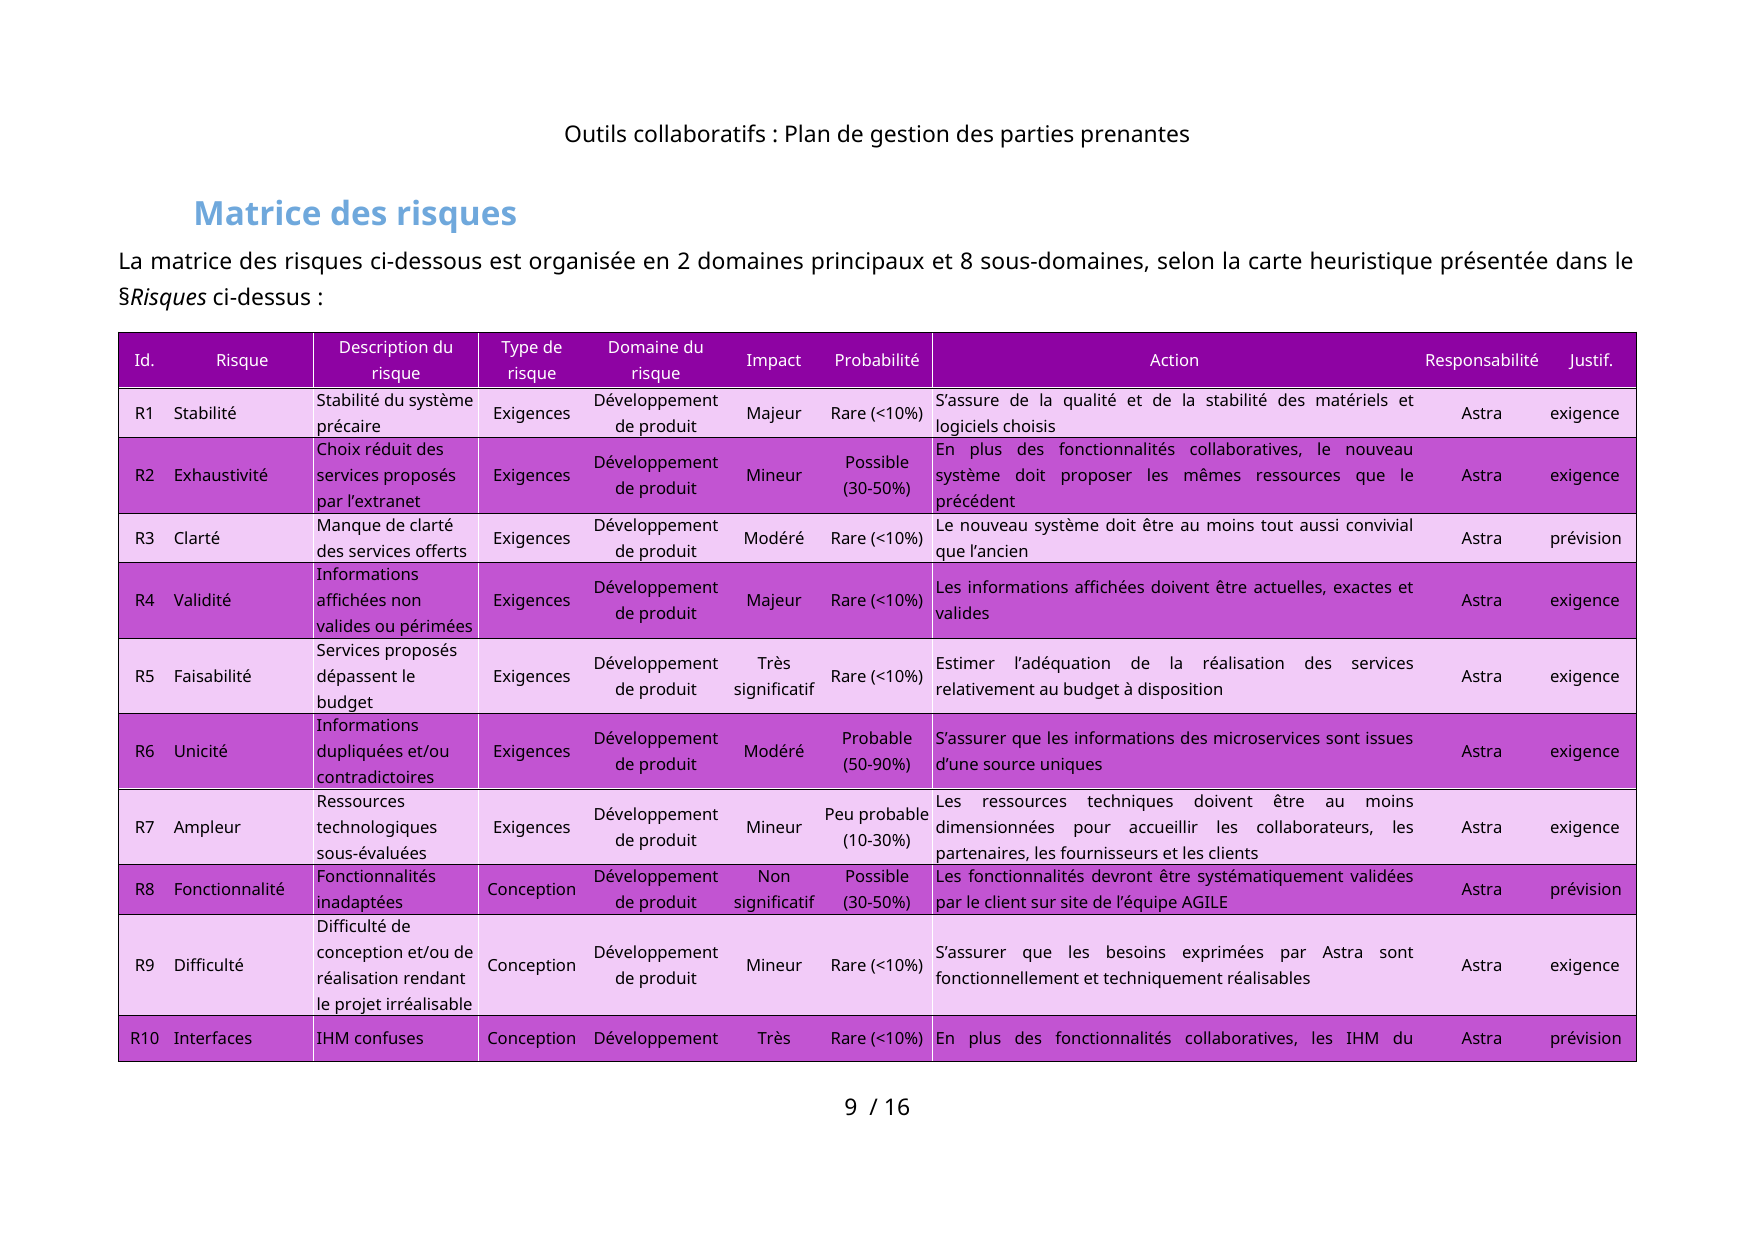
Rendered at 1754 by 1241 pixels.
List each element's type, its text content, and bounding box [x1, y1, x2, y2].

table_cell Difficulté de conception et/ou de réalisation rendant le projet irréalisable [314, 915, 478, 1015]
table_header Impact [727, 333, 821, 387]
table_cell Développement de produit [585, 563, 727, 638]
table_cell Astra [1417, 389, 1547, 437]
table_cell Astra [1417, 714, 1547, 788]
table_cell Stabilité [171, 389, 313, 437]
table_cell Rare (<10%) [821, 639, 932, 713]
table_cell exigence [1547, 563, 1636, 638]
table_cell Conception [479, 1016, 585, 1061]
table_cell Rare (<10%) [821, 915, 932, 1015]
table_cell Rare (<10%) [821, 389, 932, 437]
table_header Risque [171, 333, 313, 387]
table_cell Informations dupliquées et/ou contradictoires [314, 714, 478, 788]
table_cell R3 [119, 514, 171, 562]
table_cell Rare (<10%) [821, 1016, 932, 1061]
table_cell Rare (<10%) [821, 514, 932, 562]
table_cell Possible (30-50%) [821, 438, 932, 513]
table_cell Non significatif [727, 865, 821, 914]
table_cell Majeur [727, 389, 821, 437]
table_cell prévision [1547, 865, 1636, 914]
table_cell Modéré [727, 514, 821, 562]
table_cell R6 [119, 714, 171, 788]
table_header Id. [119, 333, 171, 387]
table_cell Les informations affichées doivent être actuelles, exactes et valides [933, 563, 1417, 638]
table_cell Faisabilité [171, 639, 313, 713]
table_cell Clarté [171, 514, 313, 562]
table_cell R1 [119, 389, 171, 437]
table_cell Développement de produit [585, 389, 727, 437]
table_cell Développement de produit [585, 639, 727, 713]
table_cell Probable (50-90%) [821, 714, 932, 788]
table_cell Développement de produit [585, 790, 727, 864]
table_cell R9 [119, 915, 171, 1015]
table_cell Développement de produit [585, 438, 727, 513]
subtitle Matrice des risques [193, 189, 1636, 235]
table_cell exigence [1547, 915, 1636, 1015]
table_cell Le nouveau système doit être au moins tout aussi convivial que l’ancien [933, 514, 1417, 562]
table_cell Conception [479, 915, 585, 1015]
table_cell Exigences [479, 389, 585, 437]
table_cell Ampleur [171, 790, 313, 864]
table_cell exigence [1547, 714, 1636, 788]
table_cell Ressources technologiques sous-évaluées [314, 790, 478, 864]
table_cell Développement de produit [585, 865, 727, 914]
table_cell Développement de produit [585, 714, 727, 788]
table_cell Conception [479, 865, 585, 914]
table_cell Stabilité du système précaire [314, 389, 478, 437]
table_cell Peu probable (10-30%) [821, 790, 932, 864]
table_cell Exigences [479, 790, 585, 864]
table_header Type de risque [479, 333, 585, 387]
table_cell Astra [1417, 1016, 1547, 1061]
table_cell En plus des fonctionnalités collaboratives, les IHM du [933, 1016, 1417, 1061]
table_header Description du risque [314, 333, 478, 387]
table_cell exigence [1547, 639, 1636, 713]
table_cell S’assurer que les informations des microservices sont issues d’une source uniques [933, 714, 1417, 788]
table_cell IHM confuses [314, 1016, 478, 1061]
table_header Responsabilité [1417, 333, 1547, 387]
table_cell Services proposés dépassent le budget [314, 639, 478, 713]
table_cell Manque de clarté des services offerts [314, 514, 478, 562]
table_cell Astra [1417, 438, 1547, 513]
table_header Justif. [1547, 333, 1636, 387]
table_cell prévision [1547, 514, 1636, 562]
table_cell Développement de produit [585, 514, 727, 562]
table_cell Astra [1417, 915, 1547, 1015]
table_cell Mineur [727, 915, 821, 1015]
table_cell Informations affichées non valides ou périmées [314, 563, 478, 638]
table_header Action [933, 333, 1417, 387]
table_cell Les fonctionnalités devront être systématiquement validées par le client sur site de l’équipe AGILE [933, 865, 1417, 914]
table_cell prévision [1547, 1016, 1636, 1061]
table_cell Validité [171, 563, 313, 638]
table_cell Développement de produit [585, 915, 727, 1015]
table_cell En plus des fonctionnalités collaboratives, le nouveau système doit proposer les mêmes ressources que le précédent [933, 438, 1417, 513]
table_cell exigence [1547, 389, 1636, 437]
table_cell S’assurer que les besoins exprimées par Astra sont fonctionnellement et techniquement réalisables [933, 915, 1417, 1015]
table_cell R4 [119, 563, 171, 638]
table_cell Difficulté [171, 915, 313, 1015]
table_cell Exigences [479, 714, 585, 788]
table_cell Développement [585, 1016, 727, 1061]
text La matrice des risques ci-dessous est organisée en 2 domaines principaux et 8 sous-domaines, selon la carte heuristique présentée dans le §Risques ci-dessus : [118, 245, 1636, 312]
table_cell Astra [1417, 865, 1547, 914]
table_cell Mineur [727, 438, 821, 513]
table_header Probabilité [821, 333, 932, 387]
table_cell Astra [1417, 563, 1547, 638]
table_cell Astra [1417, 639, 1547, 713]
table_cell Mineur [727, 790, 821, 864]
table_cell Exigences [479, 563, 585, 638]
table_cell Possible (30-50%) [821, 865, 932, 914]
table_cell Majeur [727, 563, 821, 638]
table_cell Exhaustivité [171, 438, 313, 513]
table_cell Modéré [727, 714, 821, 788]
table_cell R2 [119, 438, 171, 513]
table_cell Les ressources techniques doivent être au moins dimensionnées pour accueillir les collaborateurs, les partenaires, les fournisseurs et les clients [933, 790, 1417, 864]
table_cell R5 [119, 639, 171, 713]
table_cell Astra [1417, 790, 1547, 864]
table_cell exigence [1547, 438, 1636, 513]
table_cell S’assure de la qualité et de la stabilité des matériels et logiciels choisis [933, 389, 1417, 437]
table_cell exigence [1547, 790, 1636, 864]
table_cell Unicité [171, 714, 313, 788]
table_cell R8 [119, 865, 171, 914]
table_cell Rare (<10%) [821, 563, 932, 638]
table_cell Très [727, 1016, 821, 1061]
table_cell Exigences [479, 639, 585, 713]
table_header Domaine du risque [585, 333, 727, 387]
table_cell Astra [1417, 514, 1547, 562]
table_cell Très significatif [727, 639, 821, 713]
table_cell Exigences [479, 438, 585, 513]
table_cell Fonctionnalité [171, 865, 313, 914]
table_cell Exigences [479, 514, 585, 562]
table_cell Interfaces [171, 1016, 313, 1061]
table_cell R10 [119, 1016, 171, 1061]
table_cell Choix réduit des services proposés par l’extranet [314, 438, 478, 513]
table_cell R7 [119, 790, 171, 864]
table_cell Estimer l’adéquation de la réalisation des services relativement au budget à disposition [933, 639, 1417, 713]
table_cell Fonctionnalités inadaptées [314, 865, 478, 914]
